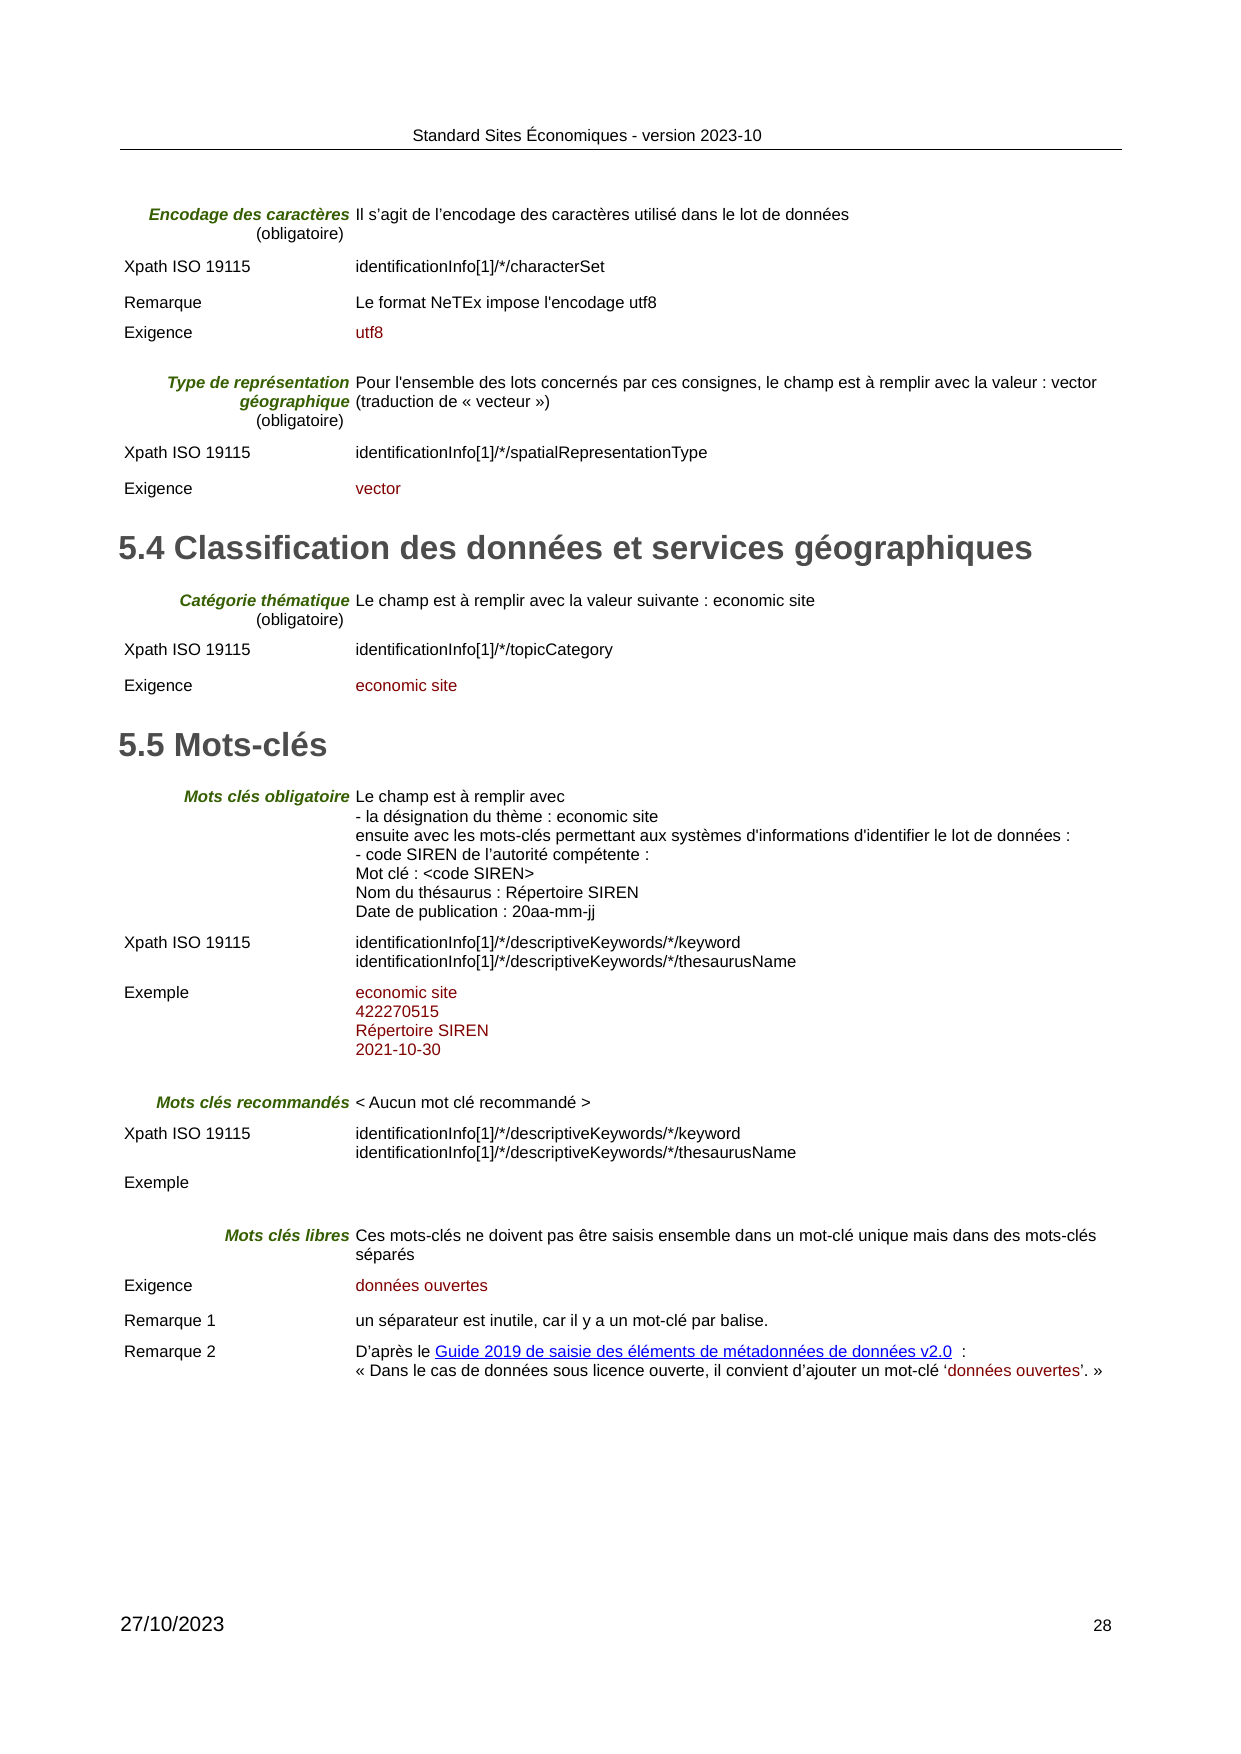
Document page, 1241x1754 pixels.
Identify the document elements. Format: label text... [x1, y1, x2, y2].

table_header Type de représentation géographique (obligatoire) [118, 367, 355, 437]
table_cell Exigence [118, 1270, 355, 1305]
table_header Le champ est à remplir avec - la désignation du thème : economic site ensuite avec les mots-clés permettant aux systèmes d'informations d'identifier le lot de données : - code SIREN de l’autorité compétente : Mot clé : <code SIREN> Nom du thésaurus : Répertoire SIREN Date de publication : 20aa-mm-jj [355, 781, 1122, 927]
table_cell economic site 422270515 Répertoire SIREN 2021-10-30 [355, 977, 1122, 1065]
table_cell Xpath ISO 19115 [118, 252, 355, 287]
table_cell utf8 [355, 318, 1122, 348]
table_cell vector [355, 473, 1122, 503]
table_cell identificationInfo[1]/*/spatialRepresentationType [355, 438, 1122, 473]
table_header Pour l'ensemble des lots concernés par ces consignes, le champ est à remplir avec la valeur : vector (traduction de « vecteur ») [355, 367, 1122, 437]
table_header Catégorie thématique (obligatoire) [118, 585, 355, 634]
table_cell Exigence [118, 318, 355, 348]
table_header Mots clés recommandés [118, 1087, 355, 1118]
table_cell identificationInfo[1]/*/descriptiveKeywords/*/keyword identificationInfo[1]/*/descriptiveKeywords/*/thesaurusName [355, 1118, 1122, 1167]
subtitle 5.5 Mots-clés [118, 725, 1122, 764]
table_header Mots clés obligatoire [118, 781, 355, 927]
table_cell données ouvertes [355, 1270, 1122, 1305]
table_cell [355, 1168, 1122, 1198]
table_cell D’après le Guide 2019 de saisie des éléments de métadonnées de données v2.0 : « Dans le cas de données sous licence ouverte, il convient d’ajouter un mot-clé ‘données ouvertes’. » [355, 1336, 1122, 1386]
table_header Le champ est à remplir avec la valeur suivante : economic site [355, 585, 1122, 634]
table_cell Exemple [118, 1168, 355, 1198]
table_cell Exigence [118, 473, 355, 503]
table_cell Xpath ISO 19115 [118, 438, 355, 473]
table_cell Xpath ISO 19115 [118, 927, 355, 977]
table_cell identificationInfo[1]/*/characterSet [355, 252, 1122, 287]
table_cell Remarque 2 [118, 1336, 355, 1386]
table_cell Le format NeTEx impose l'encodage utf8 [355, 287, 1122, 317]
table_cell Exigence [118, 670, 355, 700]
table_header Mots clés libres [118, 1220, 355, 1270]
table_cell Remarque 1 [118, 1305, 355, 1336]
table_cell un séparateur est inutile, car il y a un mot-clé par balise. [355, 1305, 1122, 1336]
table_header Il s’agit de l’encodage des caractères utilisé dans le lot de données [355, 199, 1122, 252]
table_cell Exemple [118, 977, 355, 1065]
table_cell identificationInfo[1]/*/topicCategory [355, 634, 1122, 669]
table_header Encodage des caractères (obligatoire) [118, 199, 355, 252]
table_cell identificationInfo[1]/*/descriptiveKeywords/*/keyword identificationInfo[1]/*/descriptiveKeywords/*/thesaurusName [355, 927, 1122, 977]
table_cell Xpath ISO 19115 [118, 1118, 355, 1167]
table_cell Remarque [118, 287, 355, 317]
table_cell economic site [355, 670, 1122, 700]
table_header < Aucun mot clé recommandé > [355, 1087, 1122, 1118]
subtitle 5.4 Classification des données et services géographiques [118, 528, 1122, 567]
table_header Ces mots-clés ne doivent pas être saisis ensemble dans un mot-clé unique mais dans des mots-clés séparés [355, 1220, 1122, 1270]
table_cell Xpath ISO 19115 [118, 634, 355, 669]
